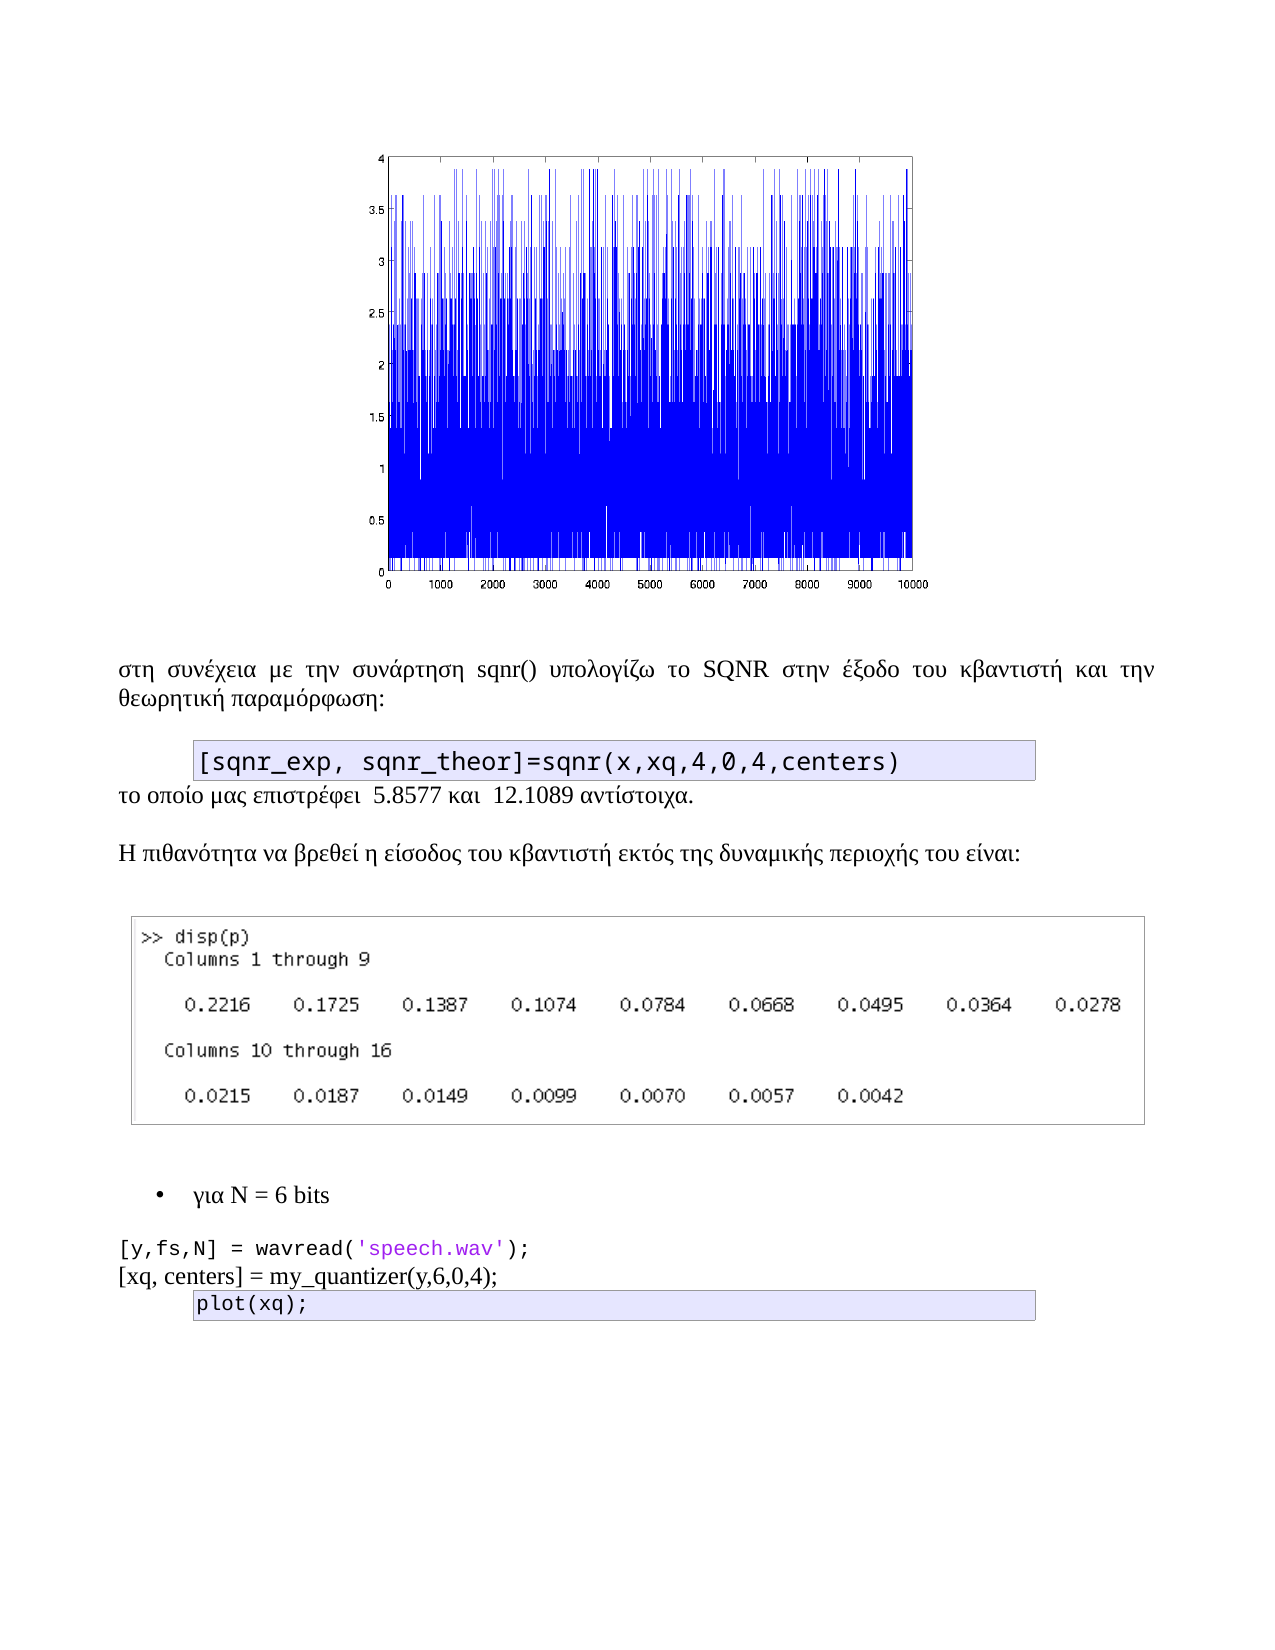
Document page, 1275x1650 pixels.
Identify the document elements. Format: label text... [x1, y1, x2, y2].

text [xq, centers] = my_quantizer(y,6,0,4); [118, 1261, 1157, 1290]
picture [300, 118, 976, 626]
text [132, 917, 1144, 1124]
text [sqnr_exp, sqnr_theor]=sqnr(x,xq,4,0,4,centers) [194, 741, 1035, 780]
text [y,fs,N] = wavread('speech.wav'); [118, 1237, 1157, 1261]
text plot(xq); [194, 1291, 1035, 1320]
text το οποίο μας επιστρέφει 5.8577 και 12.1089 αντίστοιχα. [118, 780, 1157, 809]
list για Ν = 6 bits [156, 1180, 1157, 1209]
picture [133, 919, 1142, 1121]
text στη συνέχεια με την συνάρτηση sqnr() υπολογίζω το SQNR στην έξοδο του κβαντιστή και την θεωρητική παραμόρφωση: [118, 654, 1157, 711]
text Η πιθανότητα να βρεθεί η είσοδος του κβαντιστή εκτός της δυναμικής περιοχής του είναι: [118, 838, 1157, 867]
